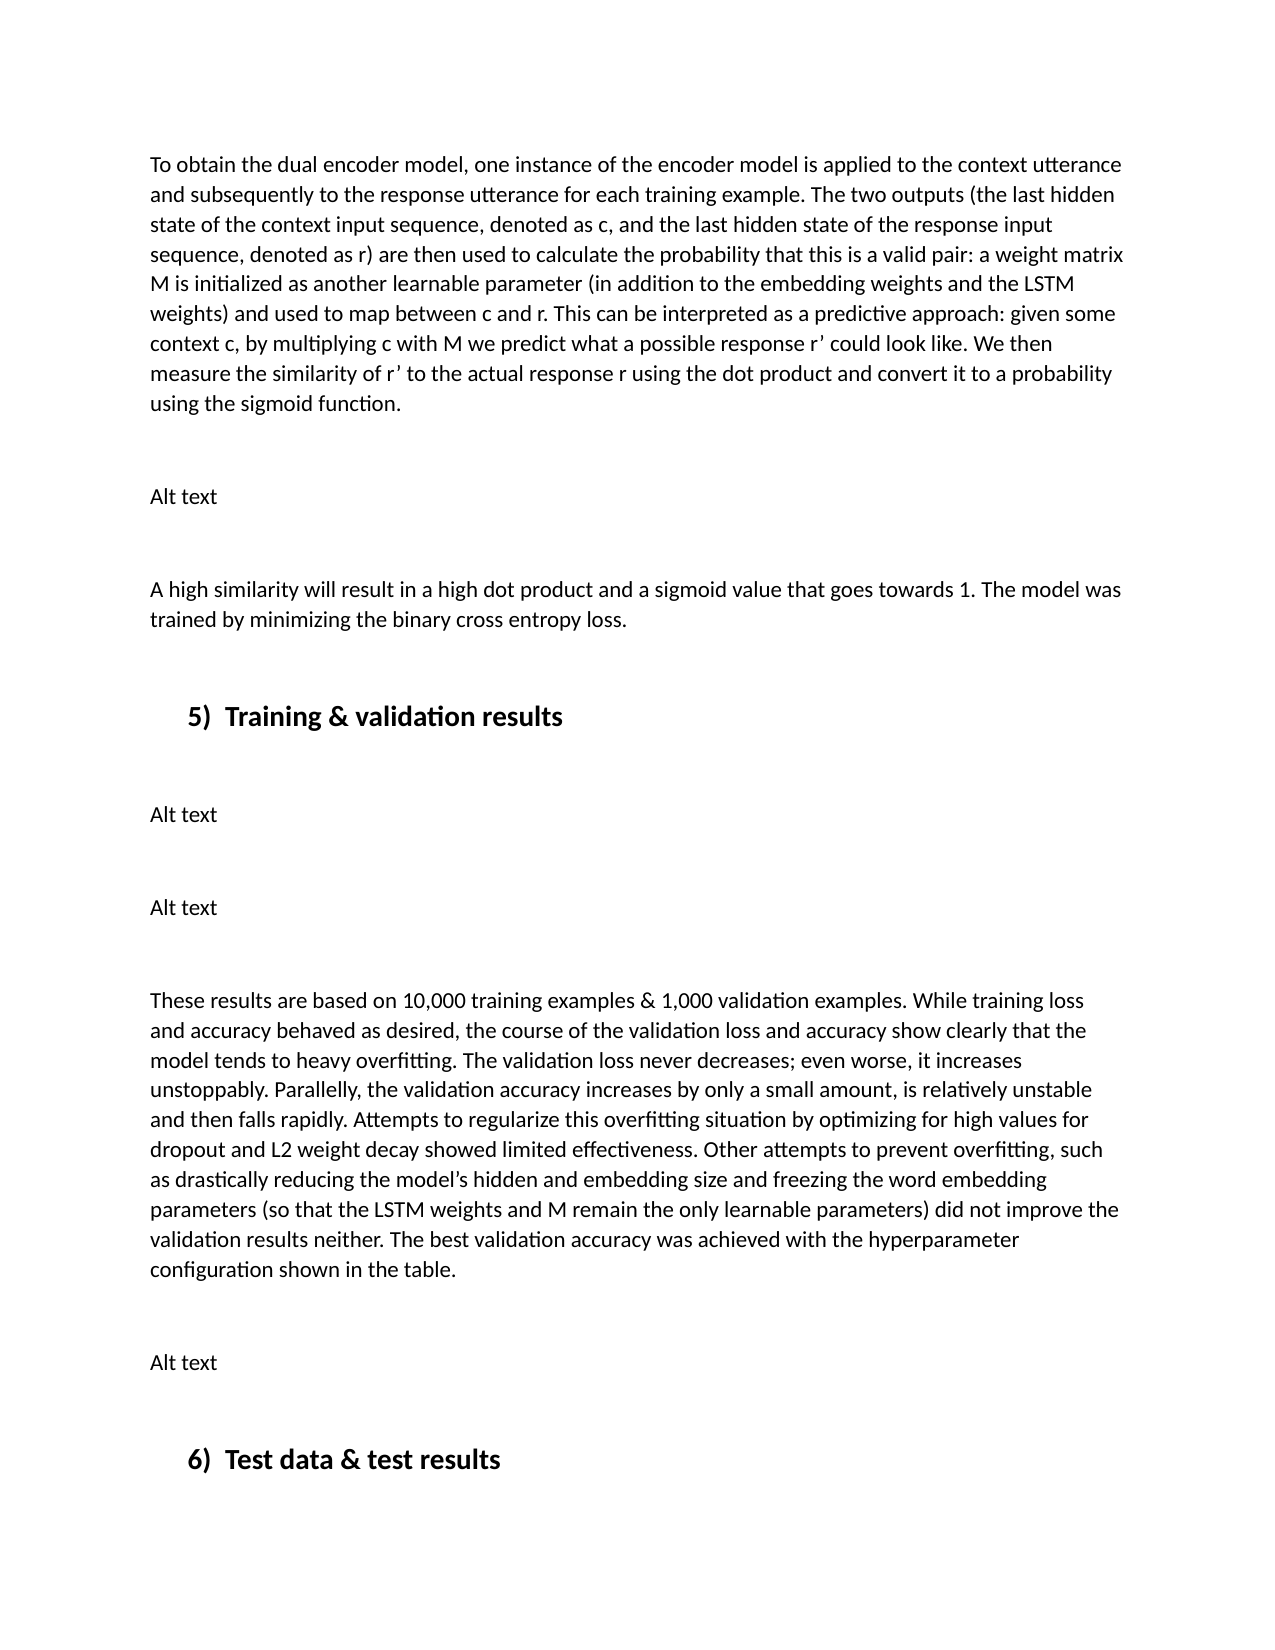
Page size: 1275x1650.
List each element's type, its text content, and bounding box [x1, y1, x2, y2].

list Test data & test results [187, 1441, 1125, 1477]
text Alt text [150, 482, 1125, 510]
text These results are based on 10,000 training examples & 1,000 validation examples. While training loss and accuracy behaved as desired, the course of the validation loss and accuracy show clearly that the model tends to heavy overfitting. The validation loss never decreases; even worse, it increases unstoppably. Parallelly, the validation accuracy increases by only a small amount, is relatively unstable and then falls rapidly. Attempts to regularize this overfitting situation by optimizing for high values for dropout and L2 weight decay showed limited effectiveness. Other attempts to prevent overfitting, such as drastically reducing the model’s hidden and embedding size and freezing the word embedding parameters (so that the LSTM weights and M remain the only learnable parameters) did not improve the validation results neither. The best validation accuracy was achieved with the hyperparameter configuration shown in the table. [150, 986, 1125, 1283]
text To obtain the dual encoder model, one instance of the encoder model is applied to the context utterance and subsequently to the response utterance for each training example. The two outputs (the last hidden state of the context input sequence, denoted as c, and the last hidden state of the response input sequence, denoted as r) are then used to calculate the probability that this is a valid pair: a weight matrix M is initialized as another learnable parameter (in addition to the embedding weights and the LSTM weights) and used to map between c and r. This can be interpreted as a predictive approach: given some context c, by multiplying c with M we predict what a possible response r’ could look like. We then measure the similarity of r’ to the actual response r using the dot product and convert it to a probability using the sigmoid function. [150, 150, 1125, 417]
text Alt text [150, 800, 1125, 828]
text A high similarity will result in a high dot product and a sigmoid value that goes towards 1. The model was trained by minimizing the binary cross entropy loss. [150, 575, 1125, 633]
text Alt text [150, 893, 1125, 921]
text Alt text [150, 1348, 1125, 1376]
list Training & validation results [187, 698, 1125, 734]
